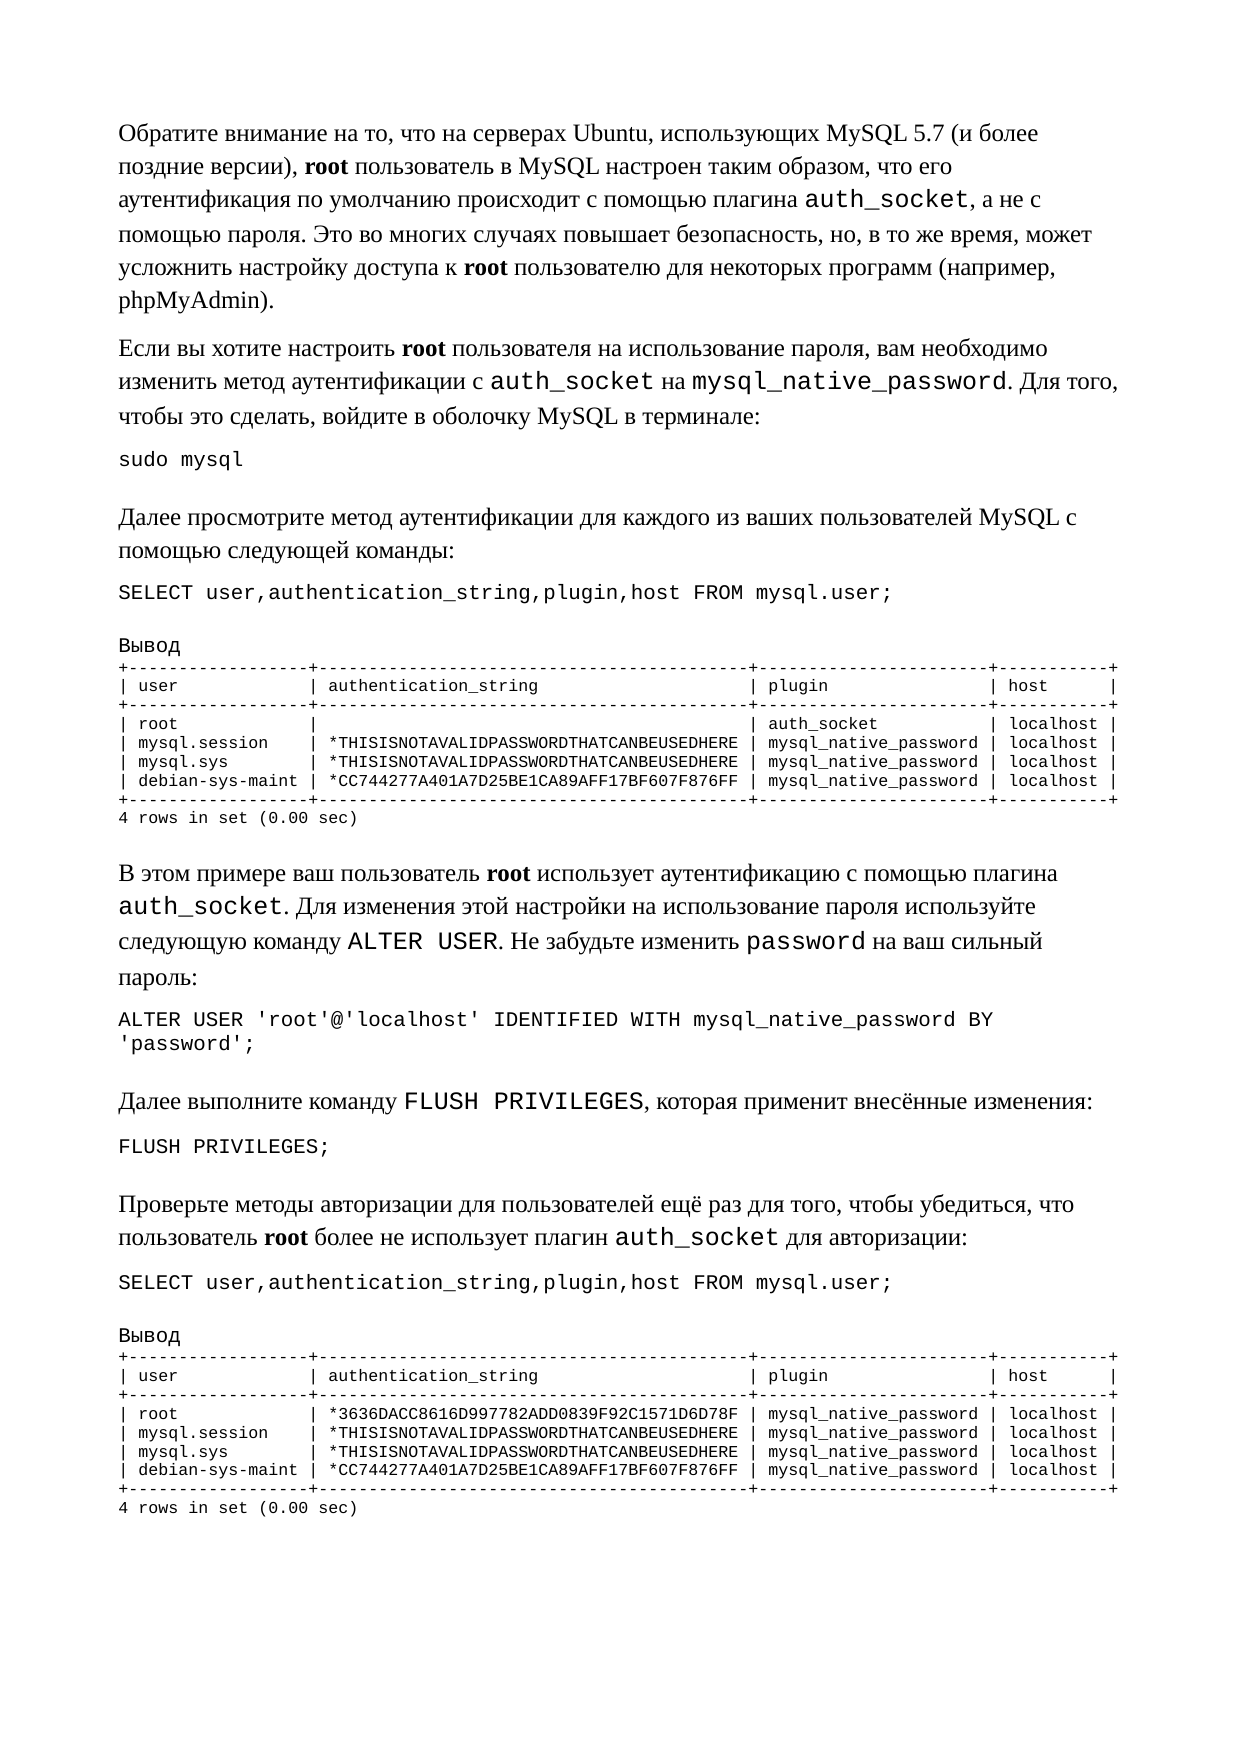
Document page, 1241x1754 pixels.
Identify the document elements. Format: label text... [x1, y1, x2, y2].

text | root | | auth_socket | localhost | [118, 716, 1122, 734]
text Проверьте методы авторизации для пользователей ещё раз для того, чтобы убедиться, что пользователь root более не использует плагин auth_socket для авторизации: [118, 1189, 1122, 1253]
text | mysql.session | *THISISNOTAVALIDPASSWORDTHATCANBEUSEDHERE | mysql_native_password | localhost | [118, 1424, 1122, 1443]
text | user | authentication_string | plugin | host | [118, 678, 1122, 697]
text Далее выполните команду FLUSH PRIVILEGES, которая применит внесённые изменения: [118, 1086, 1122, 1117]
text Если вы хотите настроить root пользователя на использование пароля, вам необходимо изменить метод аутентификации с auth_socket на mysql_native_password. Для того, чтобы это сделать, войдите в оболочку MySQL в терминале: [118, 333, 1122, 430]
text +------------------+-------------------------------------------+-----------------------+-----------+ [118, 1349, 1122, 1368]
text Вывод [118, 636, 1122, 659]
text | debian-sys-maint | *CC744277A401A7D25BE1CA89AFF17BF607F876FF | mysql_native_password | localhost | [118, 1462, 1122, 1481]
text FLUSH PRIVILEGES; [118, 1136, 1122, 1159]
text В этом примере ваш пользователь root использует аутентификацию с помощью плагина auth_socket. Для изменения этой настройки на использование пароля используйте следующую команду ALTER USER. Не забудьте изменить password на ваш сильный пароль: [118, 858, 1122, 990]
text +------------------+-------------------------------------------+-----------------------+-----------+ [118, 697, 1122, 716]
text +------------------+-------------------------------------------+-----------------------+-----------+ [118, 1387, 1122, 1405]
text sudo mysql [118, 449, 1122, 472]
text | root | *3636DACC8616D997782ADD0839F92C1571D6D78F | mysql_native_password | localhost | [118, 1405, 1122, 1424]
text | debian-sys-maint | *CC744277A401A7D25BE1CA89AFF17BF607F876FF | mysql_native_password | localhost | [118, 772, 1122, 791]
text SELECT user,authentication_string,plugin,host FROM mysql.user; [118, 1272, 1122, 1296]
text | mysql.sys | *THISISNOTAVALIDPASSWORDTHATCANBEUSEDHERE | mysql_native_password | localhost | [118, 1443, 1122, 1462]
text Обратите внимание на то, что на серверах Ubuntu, использующих MySQL 5.7 (и более поздние версии), root пользователь в MySQL настроен таким образом, что его аутентификация по умолчанию происходит с помощью плагина auth_socket, а не с помощью пароля. Это во многих случаях повышает безопасность, но, в то же время, может усложнить настройку доступа к root пользователю для некоторых программ (например, phpMyAdmin). [118, 118, 1122, 314]
text | user | authentication_string | plugin | host | [118, 1368, 1122, 1387]
text Вывод [118, 1325, 1122, 1349]
text 4 rows in set (0.00 sec) [118, 810, 1122, 829]
text 4 rows in set (0.00 sec) [118, 1500, 1122, 1518]
text ALTER USER 'root'@'localhost' IDENTIFIED WITH mysql_native_password BY 'password'; [118, 1009, 1122, 1056]
text SELECT user,authentication_string,plugin,host FROM mysql.user; [118, 582, 1122, 606]
text +------------------+-------------------------------------------+-----------------------+-----------+ [118, 659, 1122, 678]
text +------------------+-------------------------------------------+-----------------------+-----------+ [118, 791, 1122, 810]
text | mysql.sys | *THISISNOTAVALIDPASSWORDTHATCANBEUSEDHERE | mysql_native_password | localhost | [118, 753, 1122, 772]
text +------------------+-------------------------------------------+-----------------------+-----------+ [118, 1481, 1122, 1500]
text | mysql.session | *THISISNOTAVALIDPASSWORDTHATCANBEUSEDHERE | mysql_native_password | localhost | [118, 734, 1122, 753]
text Далее просмотрите метод аутентификации для каждого из ваших пользователей MySQL с помощью следующей команды: [118, 502, 1122, 563]
